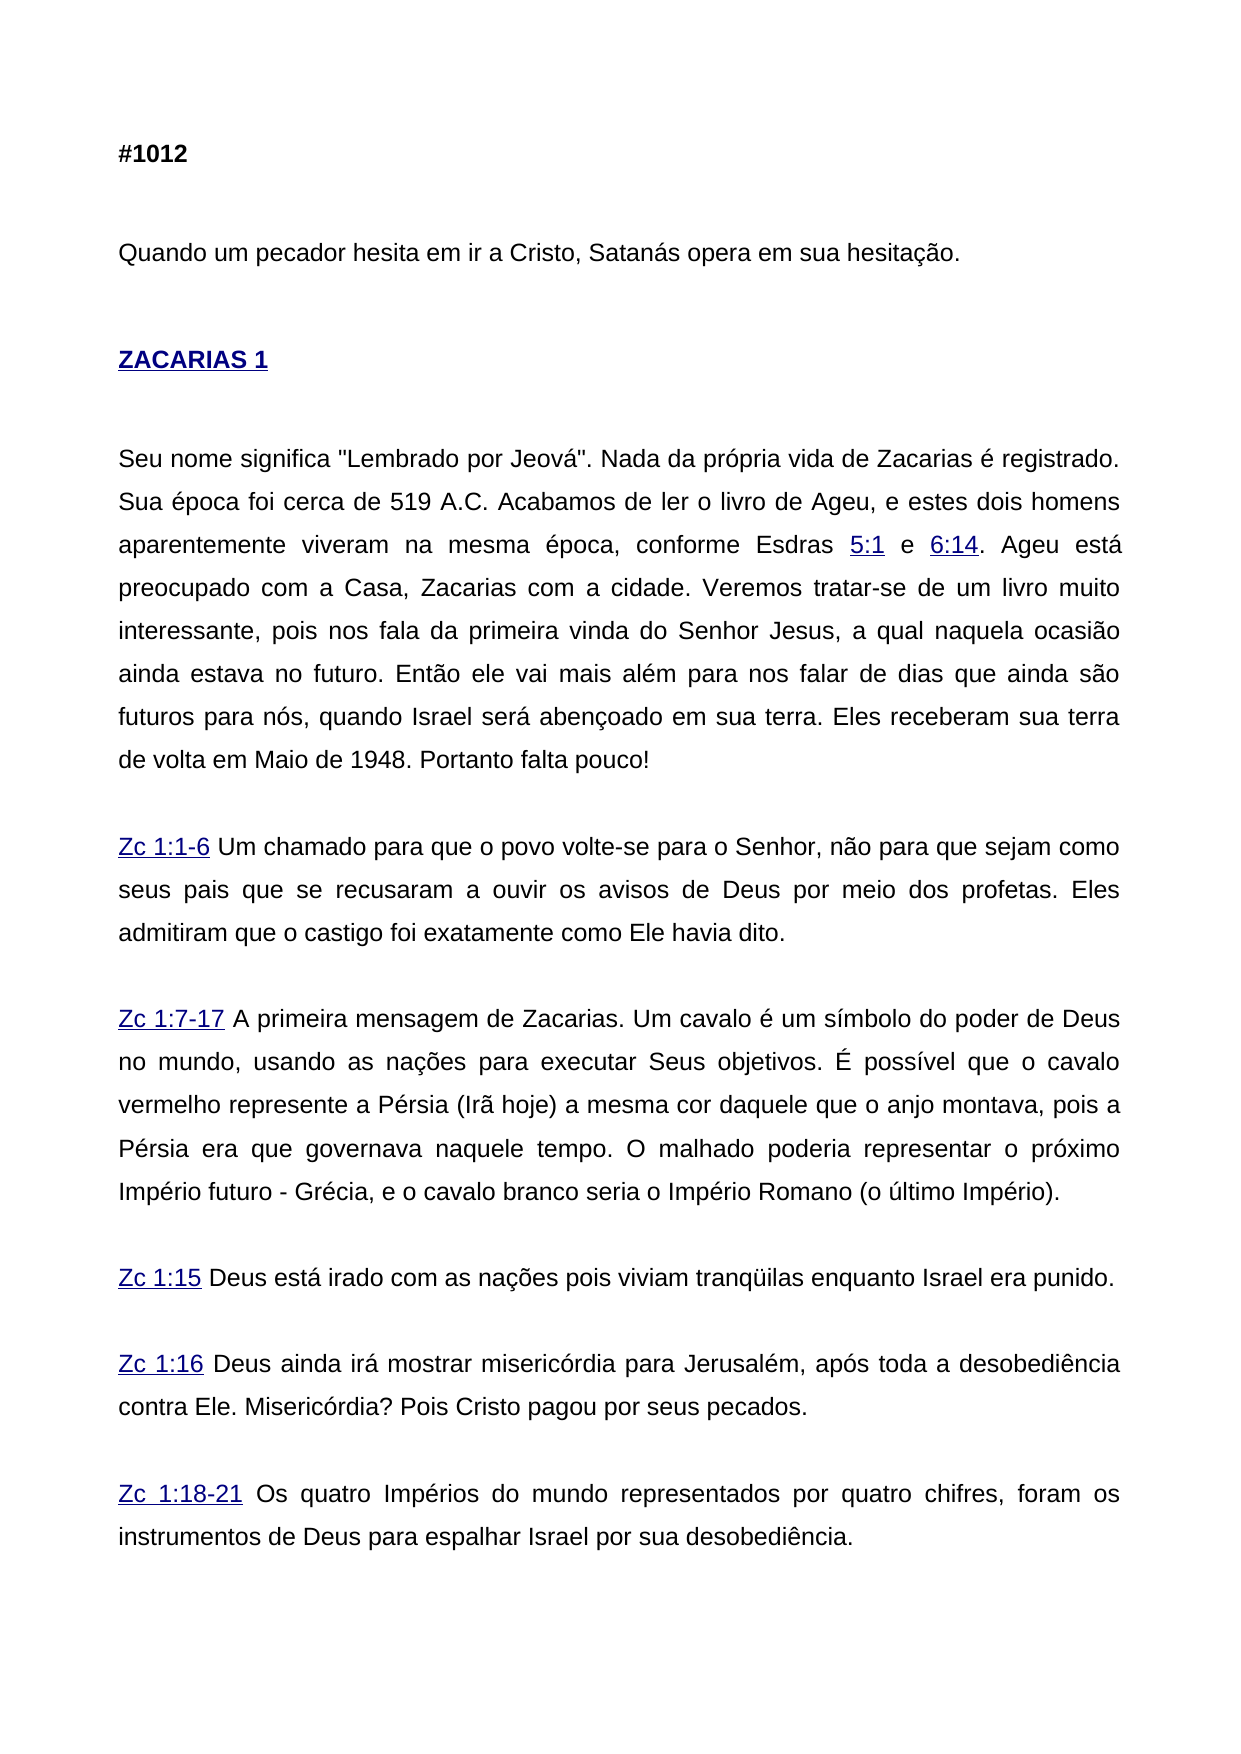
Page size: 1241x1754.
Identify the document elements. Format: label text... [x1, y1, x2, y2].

text Zc 1:1-6 Um chamado para que o povo volte-se para o Senhor, não para que sejam como seus pais que se recusaram a ouvir os avisos de Deus por meio dos profetas. Eles admitiram que o castigo foi exatamente como Ele havia dito. [118, 832, 1122, 947]
subtitle ZACARIAS 1 [118, 345, 1122, 373]
text Zc 1:16 Deus ainda irá mostrar misericórdia para Jerusalém, após toda a desobediência contra Ele. Misericórdia? Pois Cristo pagou por seus pecados. [118, 1349, 1122, 1421]
text Zc 1:18-21 Os quatro Impérios do mundo representados por quatro chifres, foram os instrumentos de Deus para espalhar Israel por sua desobediência. [118, 1478, 1122, 1550]
text Zc 1:7-17 A primeira mensagem de Zacarias. Um cavalo é um símbolo do poder de Deus no mundo, usando as nações para executar Seus objetivos. É possível que o cavalo vermelho represente a Pérsia (Irã hoje) a mesma cor daquele que o anjo montava, pois a Pérsia era que governava naquele tempo. O malhado poderia representar o próximo Império futuro - Grécia, e o cavalo branco seria o Império Romano (o último Império). [118, 1004, 1122, 1205]
text Seu nome significa "Lembrado por Jeová". Nada da própria vida de Zacarias é registrado. Sua época foi cerca de 519 A.C. Acabamos de ler o livro de Ageu, e estes dois homens aparentemente viveram na mesma época, conforme Esdras 5:1 e 6:14. Ageu está preocupado com a Casa, Zacarias com a cidade. Veremos tratar-se de um livro muito interessante, pois nos fala da primeira vinda do Senhor Jesus, a qual naquela ocasião ainda estava no futuro. Então ele vai mais além para nos falar de dias que ainda são futuros para nós, quando Israel será abençoado em sua terra. Eles receberam sua terra de volta em Maio de 1948. Portanto falta pouco! [118, 443, 1122, 774]
subtitle #1012 [118, 139, 1122, 168]
text Quando um pecador hesita em ir a Cristo, Satanás opera em sua hesitação. [118, 238, 1122, 266]
text Zc 1:15 Deus está irado com as nações pois viviam tranqüilas enquanto Israel era punido. [118, 1263, 1122, 1292]
